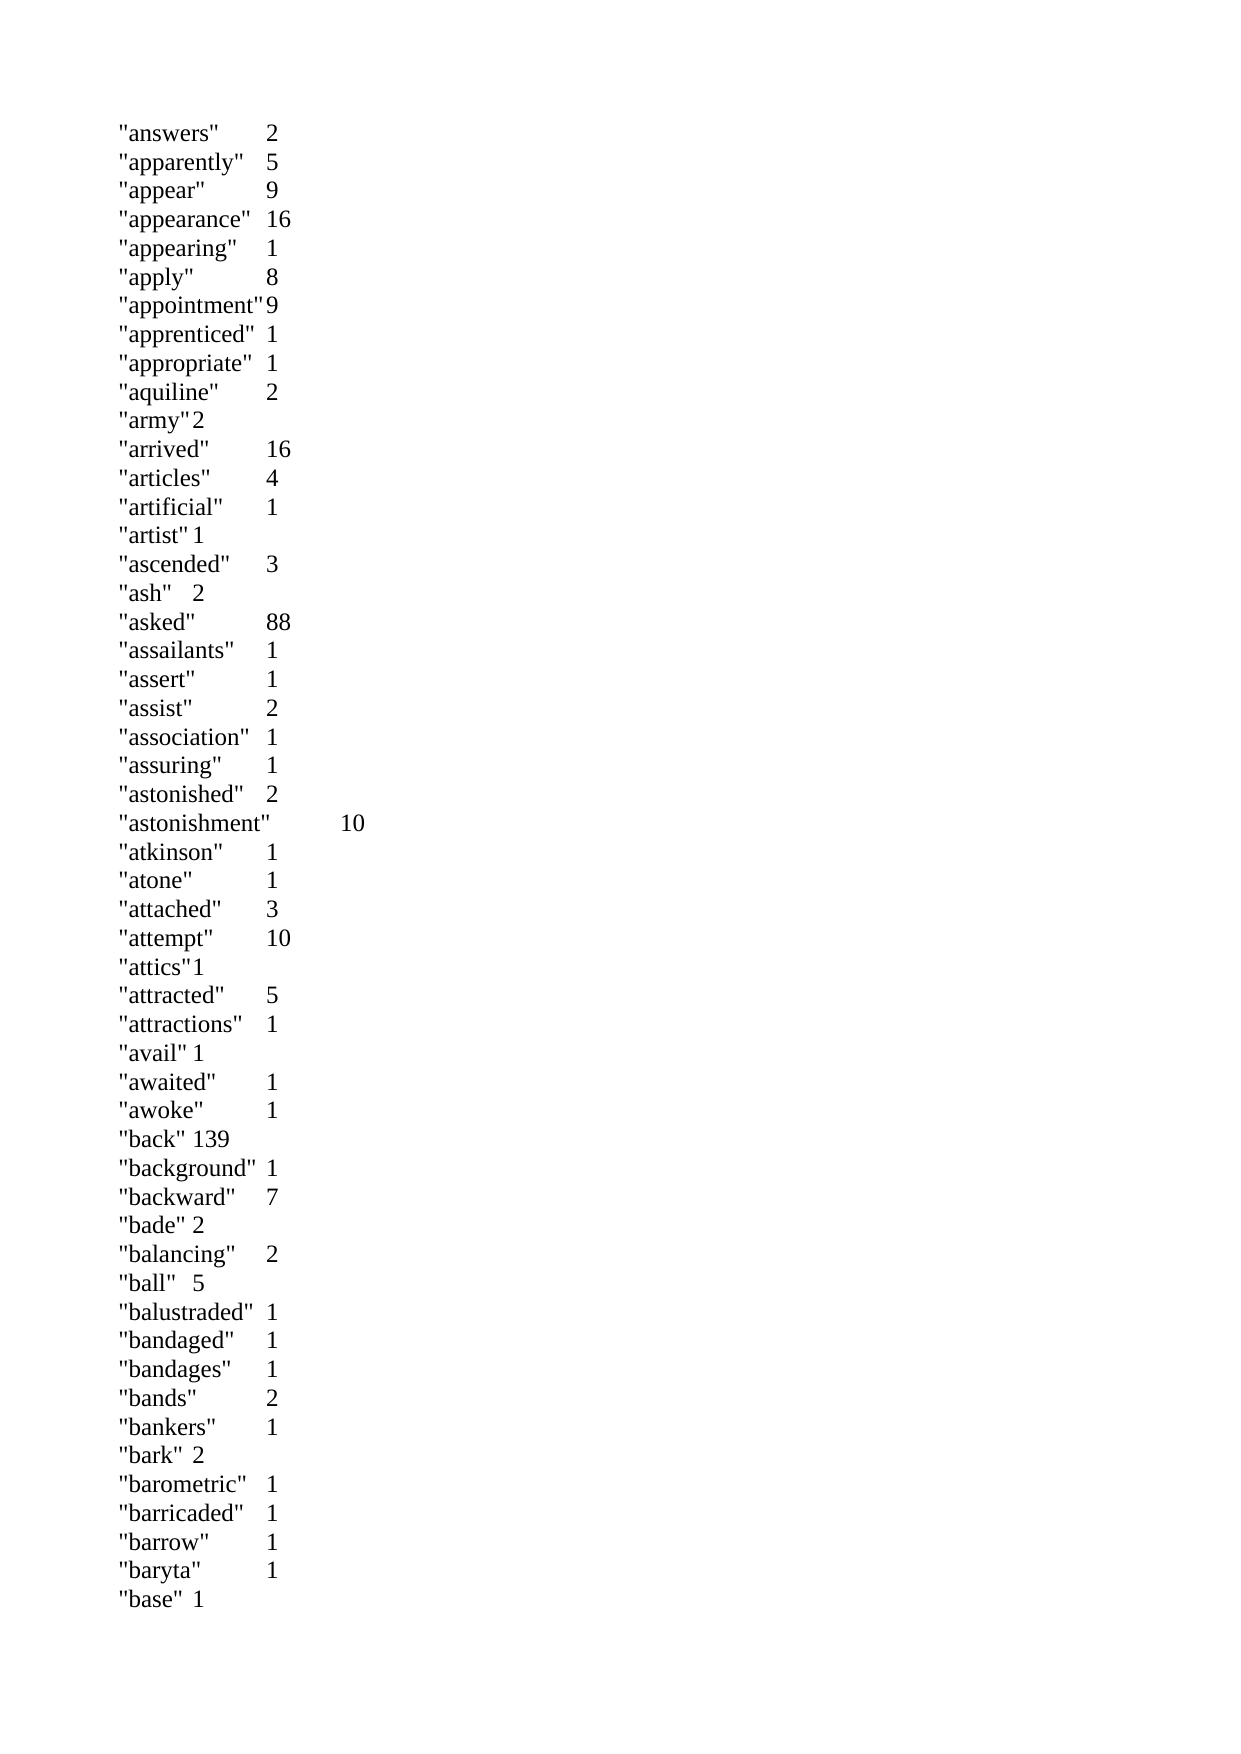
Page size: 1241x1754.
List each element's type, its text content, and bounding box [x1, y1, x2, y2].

text "ascended" 3 [118, 549, 1122, 578]
text "army" 2 [118, 406, 1122, 434]
text "articles" 4 [118, 463, 1122, 492]
text "barrow" 1 [118, 1527, 1122, 1556]
text "appointment" 9 [118, 291, 1122, 319]
text "artificial" 1 [118, 492, 1122, 521]
text "attached" 3 [118, 894, 1122, 923]
text "apprenticed" 1 [118, 319, 1122, 348]
text "attractions" 1 [118, 1009, 1122, 1038]
text "base" 1 [118, 1584, 1122, 1613]
text "background" 1 [118, 1153, 1122, 1182]
text "assist" 2 [118, 693, 1122, 722]
text "bark" 2 [118, 1441, 1122, 1469]
text "ball" 5 [118, 1268, 1122, 1297]
text "assert" 1 [118, 664, 1122, 693]
text "apply" 8 [118, 262, 1122, 291]
text "aquiline" 2 [118, 377, 1122, 406]
text "barometric" 1 [118, 1469, 1122, 1498]
text "appearance" 16 [118, 204, 1122, 233]
text "bade" 2 [118, 1211, 1122, 1239]
text "atone" 1 [118, 866, 1122, 894]
text "astonished" 2 [118, 779, 1122, 808]
text "backward" 7 [118, 1182, 1122, 1211]
text "association" 1 [118, 722, 1122, 751]
text "appearing" 1 [118, 233, 1122, 262]
text "apparently" 5 [118, 147, 1122, 176]
text "artist" 1 [118, 521, 1122, 549]
text "atkinson" 1 [118, 837, 1122, 866]
text "arrived" 16 [118, 434, 1122, 463]
text "awoke" 1 [118, 1096, 1122, 1124]
text "awaited" 1 [118, 1067, 1122, 1096]
text "assailants" 1 [118, 636, 1122, 664]
text "balustraded" 1 [118, 1297, 1122, 1326]
text "back" 139 [118, 1124, 1122, 1153]
text "balancing" 2 [118, 1239, 1122, 1268]
text "attempt" 10 [118, 923, 1122, 952]
text "appear" 9 [118, 176, 1122, 204]
text "ash" 2 [118, 578, 1122, 607]
text "asked" 88 [118, 607, 1122, 636]
text "bands" 2 [118, 1383, 1122, 1412]
text "assuring" 1 [118, 751, 1122, 779]
text "attics" 1 [118, 952, 1122, 981]
text "bandaged" 1 [118, 1326, 1122, 1354]
text "barricaded" 1 [118, 1498, 1122, 1527]
text "baryta" 1 [118, 1556, 1122, 1584]
text "astonishment" 10 [118, 808, 1122, 837]
text "bankers" 1 [118, 1412, 1122, 1441]
text "appropriate" 1 [118, 348, 1122, 377]
text "answers" 2 [118, 118, 1122, 147]
text "attracted" 5 [118, 981, 1122, 1009]
text "bandages" 1 [118, 1354, 1122, 1383]
text "avail" 1 [118, 1038, 1122, 1067]
